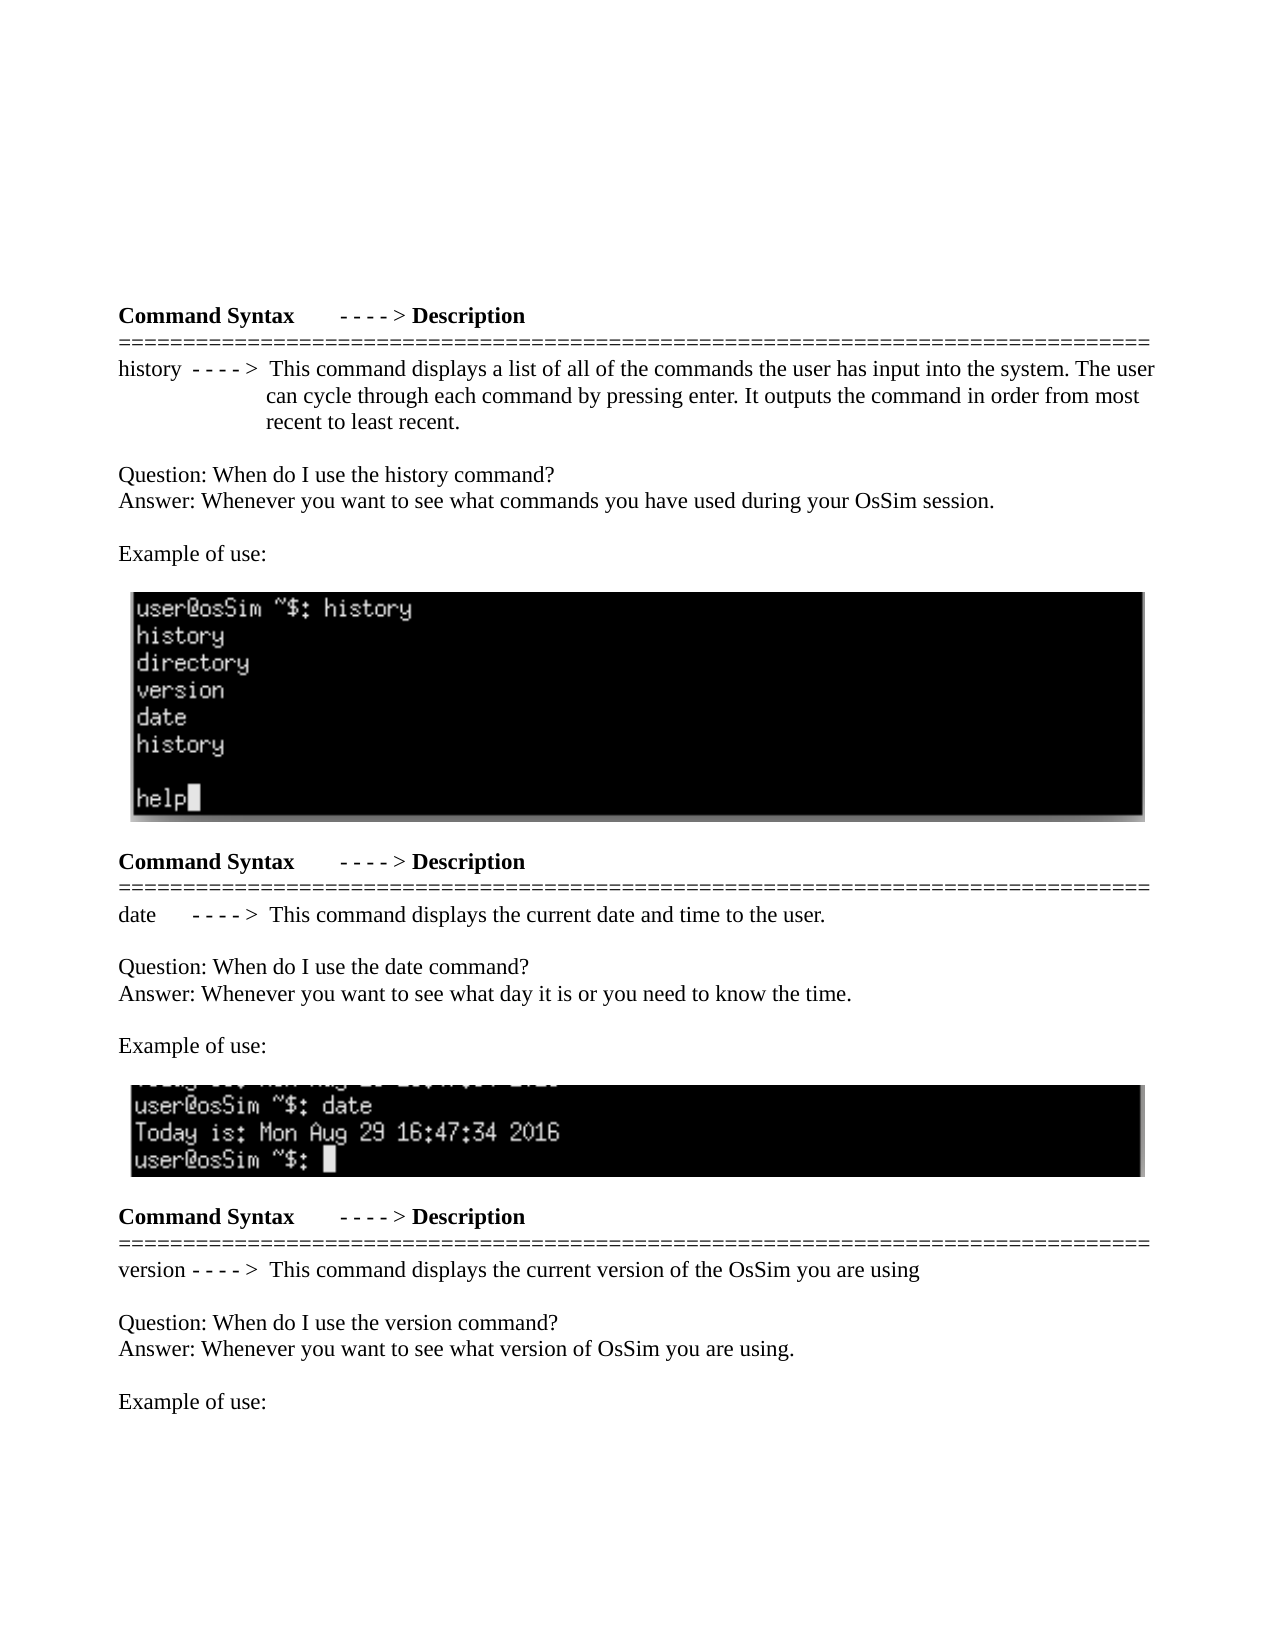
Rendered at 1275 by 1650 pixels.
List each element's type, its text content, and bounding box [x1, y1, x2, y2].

text Answer: Whenever you want to see what day it is or you need to know the time. [118, 980, 1157, 1006]
text Answer: Whenever you want to see what version of OsSim you are using. [118, 1335, 1157, 1361]
text recent to least recent. [118, 408, 1157, 434]
text history - - - - > This command displays a list of all of the commands the user has input into the system. The user can cycle through each command by pressing enter. It outputs the command in order from most [118, 355, 1157, 408]
text ================================================================================ [118, 874, 1157, 901]
text ================================================================================ [118, 1229, 1157, 1256]
text Example of use: [118, 1388, 1157, 1414]
text Command Syntax - - - - > Description [118, 1203, 1157, 1229]
text Example of use: [118, 540, 1157, 566]
picture [130, 592, 1145, 822]
text Answer: Whenever you want to see what commands you have used during your OsSim session. [118, 487, 1157, 513]
text ================================================================================ [118, 329, 1157, 355]
text version - - - - > This command displays the current version of the OsSim you are using [118, 1256, 1157, 1282]
text date - - - - > This command displays the current date and time to the user. [118, 901, 1157, 927]
text Question: When do I use the date command? [118, 953, 1157, 980]
text Command Syntax - - - - > Description [118, 303, 1157, 329]
text Question: When do I use the version command? [118, 1309, 1157, 1335]
picture [130, 1085, 1145, 1177]
text Example of use: [118, 1032, 1157, 1059]
text Question: When do I use the history command? [118, 461, 1157, 487]
text Command Syntax - - - - > Description [118, 848, 1157, 874]
